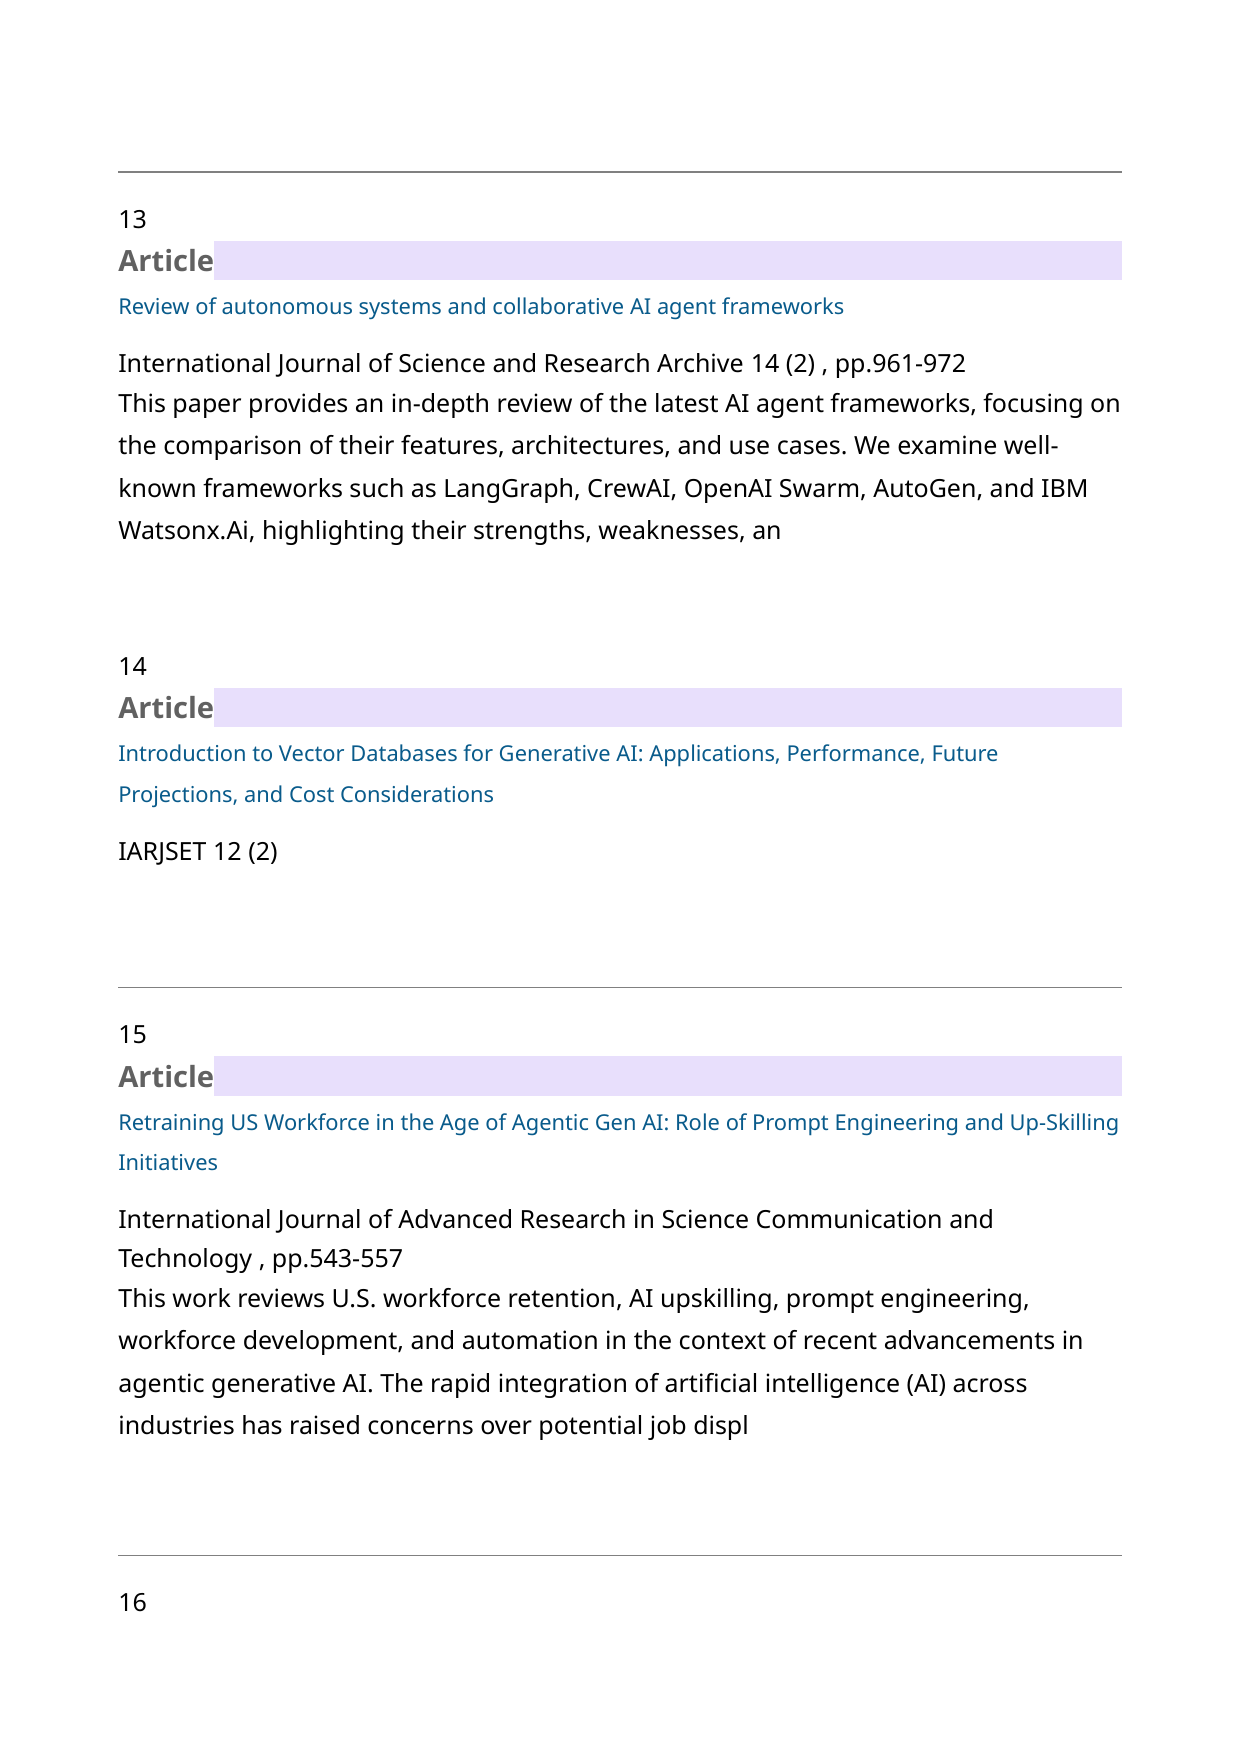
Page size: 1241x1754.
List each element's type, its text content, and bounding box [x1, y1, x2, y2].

text 15 [118, 1017, 1122, 1051]
text 13 [118, 202, 1122, 236]
text This work reviews U.S. workforce retention, AI upskilling, prompt engineering, workforce development, and automation in the context of recent advancements in agentic generative AI. The rapid integration of artificial intelligence (AI) across industries has raised concerns over potential job displ [118, 1280, 1122, 1442]
text 14 [118, 649, 1122, 683]
text IARJSET 12 (2) [118, 834, 1122, 868]
subtitle Introduction to Vector Databases for Generative AI: Applications, Performance, Future Projections, and Cost Considerations [118, 727, 1122, 809]
subtitle Review of autonomous systems and collaborative AI agent frameworks [118, 280, 1122, 321]
subtitle Article [118, 1056, 1122, 1096]
text International Journal of Science and Research Archive 14 (2) , pp.961-972 [118, 346, 1122, 380]
subtitle Article [118, 241, 1122, 280]
text International Journal of Advanced Research in Science Communication and Technology , pp.543-557 [118, 1202, 1122, 1275]
text 16 [118, 1585, 1122, 1619]
subtitle Article [118, 688, 1122, 727]
text This paper provides an in-depth review of the latest AI agent frameworks, focusing on the comparison of their features, architectures, and use cases. We examine well-known frameworks such as LangGraph, CrewAI, OpenAI Swarm, AutoGen, and IBM Watsonx.Ai, highlighting their strengths, weaknesses, an [118, 385, 1122, 547]
subtitle Retraining US Workforce in the Age of Agentic Gen AI: Role of Prompt Engineering and Up-Skilling Initiatives [118, 1096, 1122, 1177]
